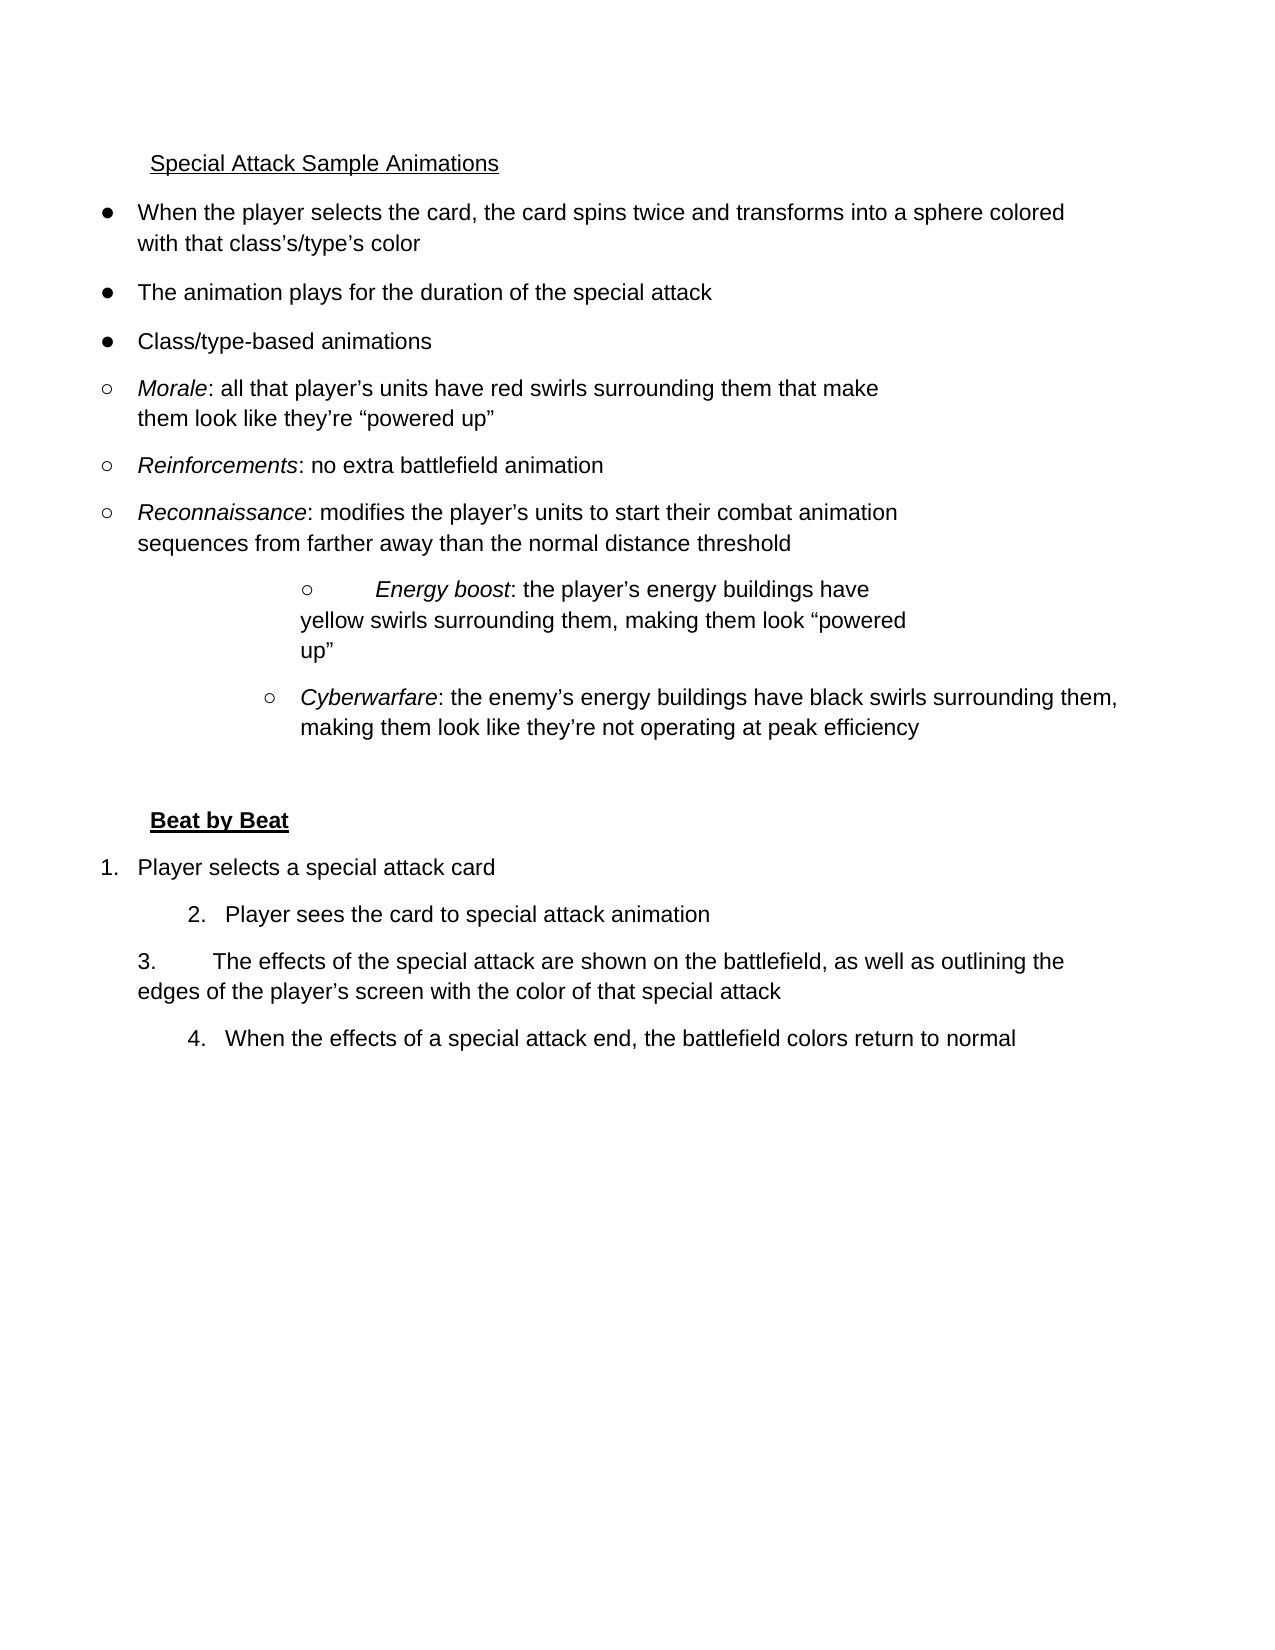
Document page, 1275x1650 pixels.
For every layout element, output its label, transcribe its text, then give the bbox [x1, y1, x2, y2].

subtitle Beat by Beat [150, 807, 1275, 834]
list Class/type-based animations [100, 326, 1275, 354]
list Player selects a special attack card [100, 854, 1275, 881]
list Morale: all that player’s units have red swirls surrounding them that make them look like they’re “powered up” [100, 375, 935, 432]
list Player sees the card to special attack animation [187, 901, 1275, 927]
list When the player selects the card, the card spins twice and transforms into a sphere colored with that class’s/type’s color [100, 197, 1071, 256]
list The effects of the special attack are shown on the battlefield, as well as outlining the edges of the player’s screen with the color of that special attack [137, 948, 1078, 1004]
list Reconnaissance: modifies the player’s units to start their combat animation sequences from farther away than the normal distance threshold [100, 499, 955, 556]
list Cyberwarfare: the enemy’s energy buildings have black swirls surrounding them, making them look like they’re not operating at peak efficiency [263, 684, 1118, 740]
list Energy boost: the player’s energy buildings have yellow swirls surrounding them, making them look “powered up” [300, 576, 928, 663]
list When the effects of a special attack end, the battlefield colors return to normal [187, 1025, 1275, 1052]
text Special Attack Sample Animations [150, 150, 1275, 176]
list The animation plays for the duration of the special attack [100, 276, 1275, 305]
list Reinforcements: no extra battlefield animation [100, 452, 1275, 479]
